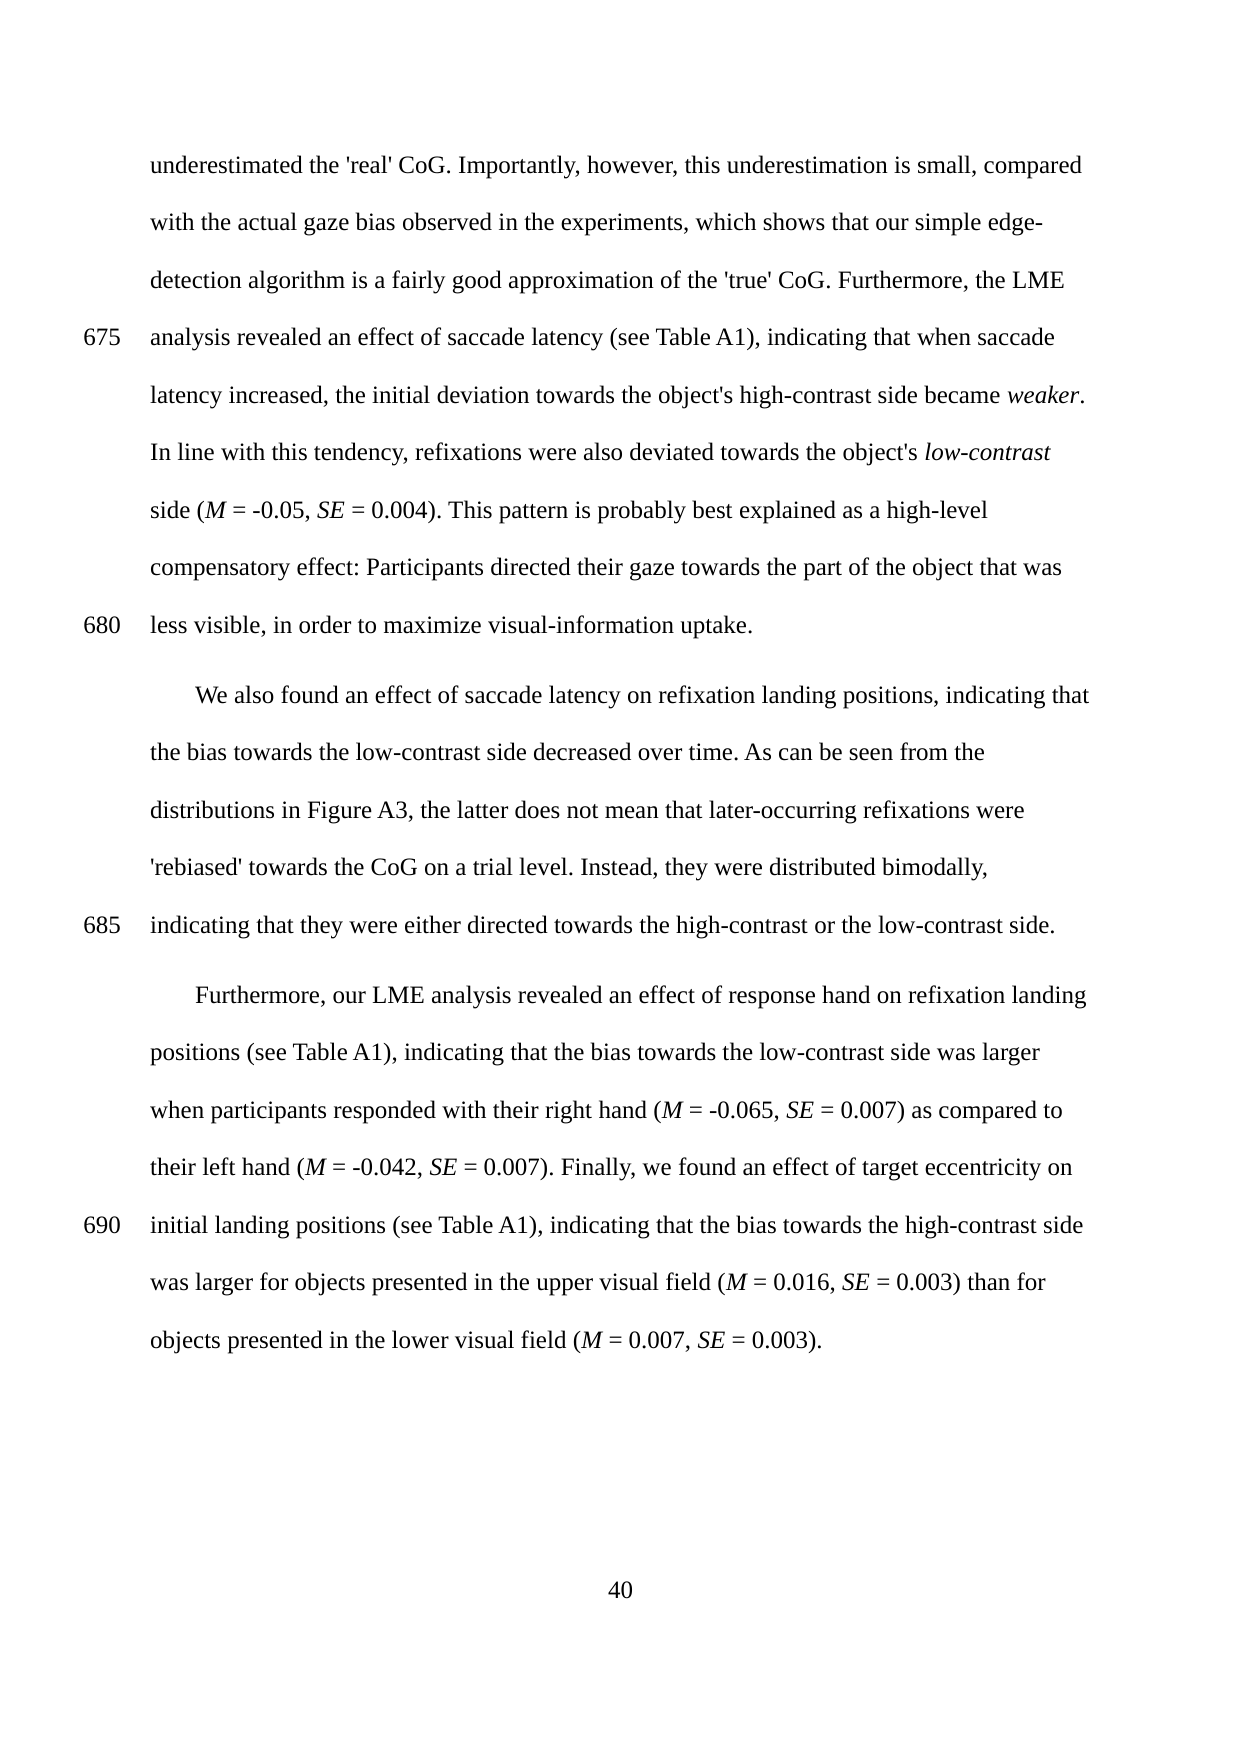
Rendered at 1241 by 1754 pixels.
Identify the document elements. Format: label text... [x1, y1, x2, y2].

text We also found an effect of saccade latency on refixation landing positions, indicating that the bias towards the low-contrast side decreased over time. As can be seen from the distributions in Figure A3, the latter does not mean that later-occurring refixations were 'rebiased' towards the CoG on a trial level. Instead, they were distributed bimodally, indicating that they were either directed towards the high-contrast or the low-contrast side. [150, 680, 1091, 939]
text Furthermore, our LME analysis revealed an effect of response hand on refixation landing positions (see Table A1), indicating that the bias towards the low-contrast side was larger when participants responded with their right hand (M = -0.065, SE = 0.007) as compared to their left hand (M = -0.042, SE = 0.007). Finally, we found an effect of target eccentricity on initial landing positions (see Table A1), indicating that the bias towards the high-contrast side was larger for objects presented in the upper visual field (M = 0.016, SE = 0.003) than for objects presented in the lower visual field (M = 0.007, SE = 0.003). [150, 980, 1091, 1354]
text underestimated the 'real' CoG. Importantly, however, this underestimation is small, compared with the actual gaze bias observed in the experiments, which shows that our simple edge-detection algorithm is a fairly good approximation of the 'true' CoG. Furthermore, the LME analysis revealed an effect of saccade latency (see Table A1), indicating that when saccade latency increased, the initial deviation towards the object's high-contrast side became weaker. In line with this tendency, refixations were also deviated towards the object's low-contrast side (M = -0.05, SE = 0.004). This pattern is probably best explained as a high-level compensatory effect: Participants directed their gaze towards the part of the object that was less visible, in order to maximize visual-information uptake. [150, 150, 1091, 639]
